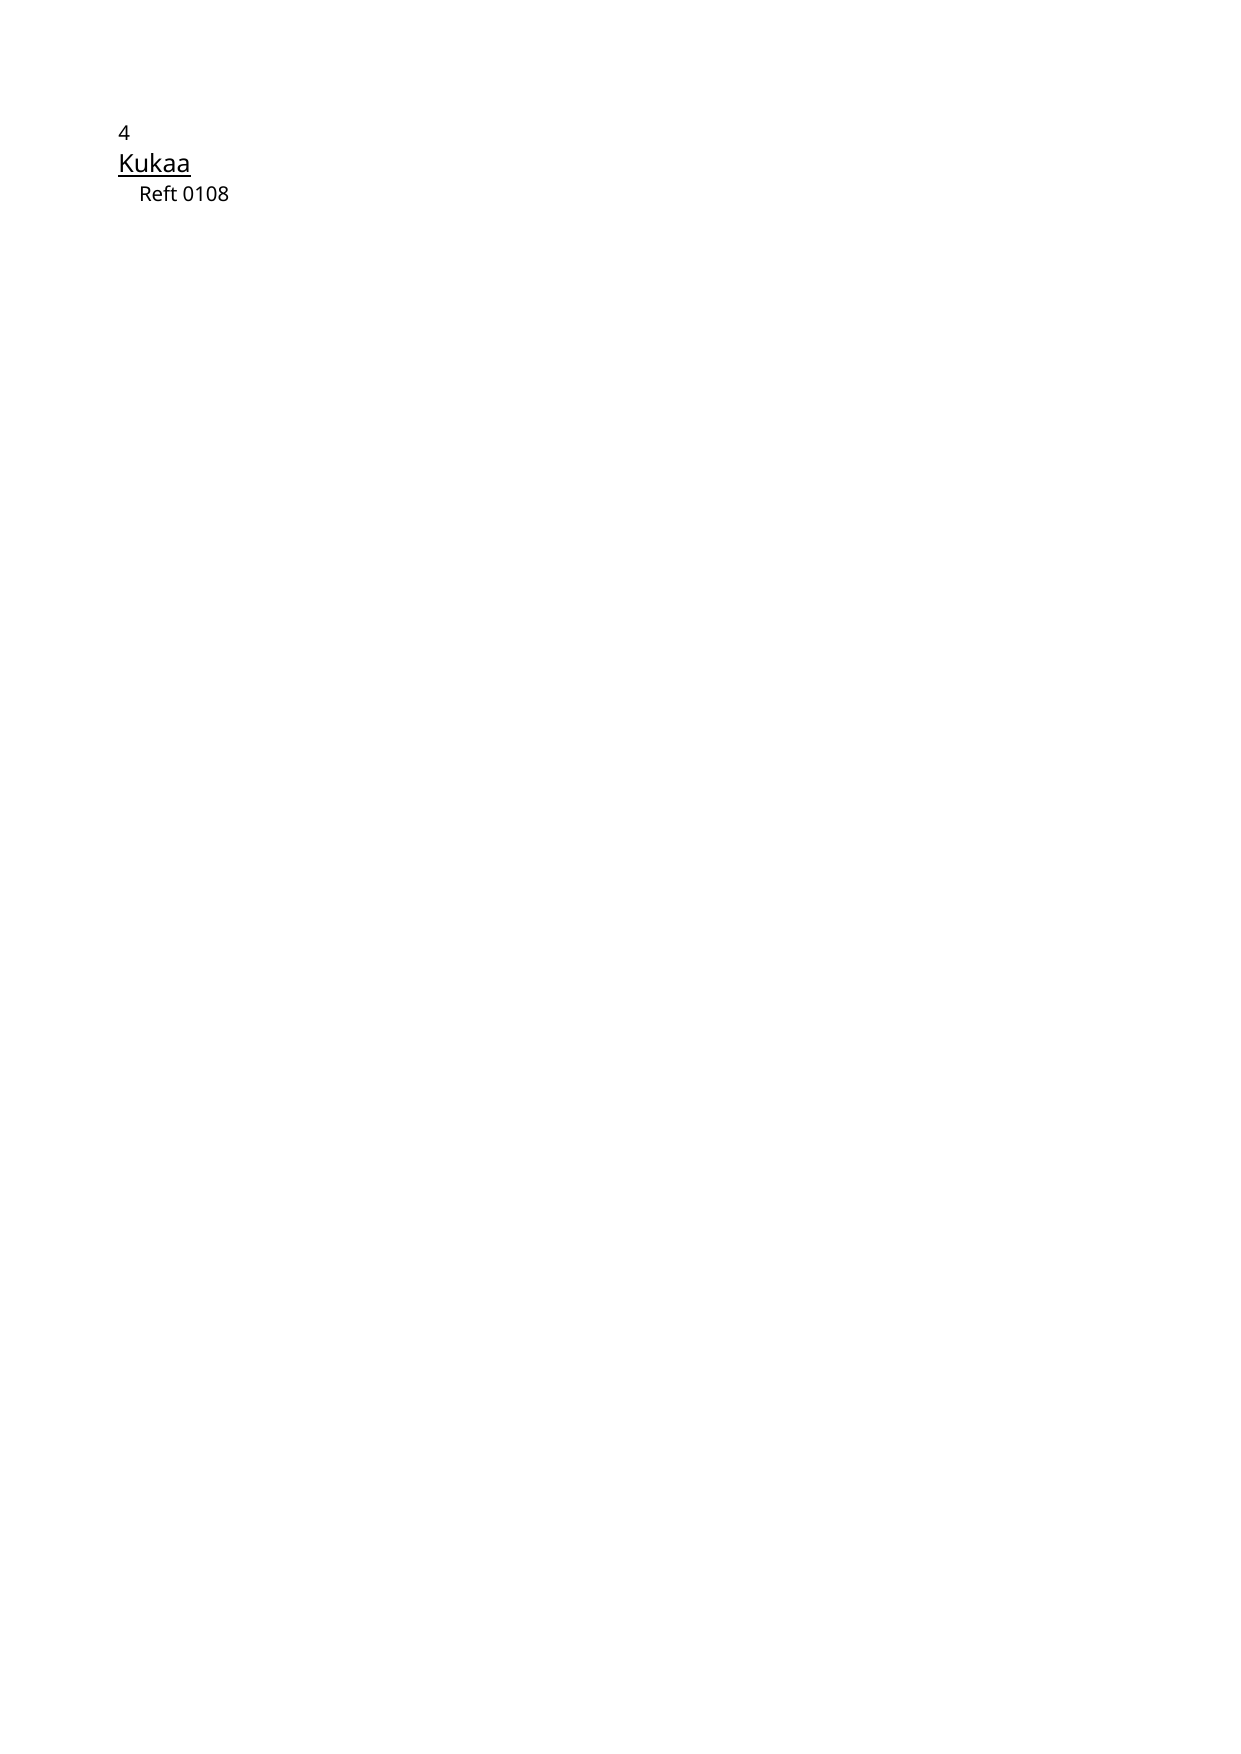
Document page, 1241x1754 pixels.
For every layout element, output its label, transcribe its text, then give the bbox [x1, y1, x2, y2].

text Reft 0108 [139, 180, 1122, 208]
text 4 [118, 118, 1122, 146]
text Kukaa [118, 146, 1122, 180]
